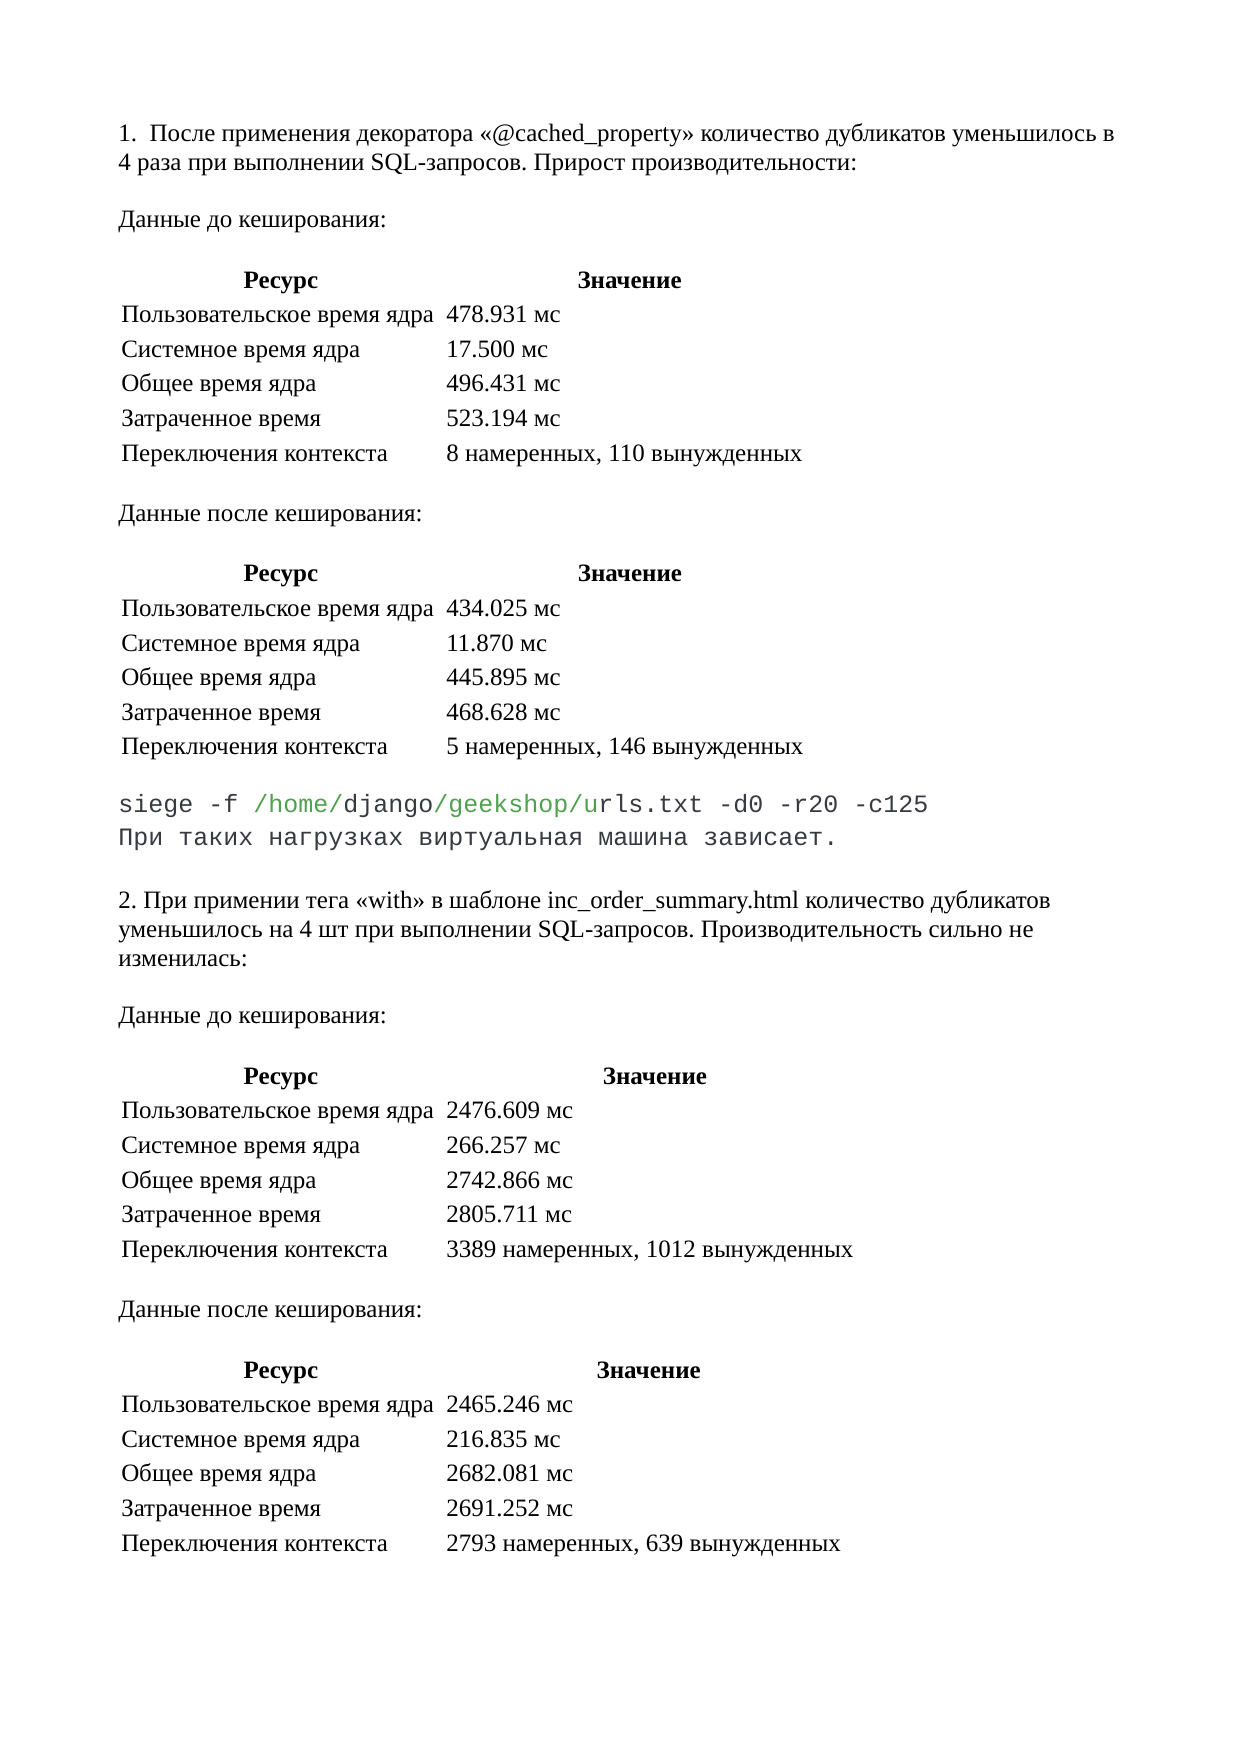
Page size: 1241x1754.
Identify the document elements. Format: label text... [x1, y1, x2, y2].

table_cell Системное время ядра [118, 1421, 443, 1456]
table_cell 434.025 мс [443, 590, 817, 625]
table_cell Переключения контекста [118, 729, 443, 763]
table_header Ресурс [118, 1352, 443, 1386]
table_cell 2742.866 мс [443, 1162, 867, 1196]
table_cell 3389 намеренных, 1012 вынужденных [443, 1231, 867, 1266]
table_cell 2793 намеренных, 639 вынужденных [443, 1525, 854, 1559]
table_cell Системное время ядра [118, 331, 443, 366]
text siege -f /home/django/geekshop/urls.txt -d0 -r20 -c125 [118, 792, 1122, 820]
text Данные до кеширования: [118, 1001, 1122, 1029]
table_cell 496.431 мс [443, 366, 815, 400]
table_cell 2805.711 мс [443, 1196, 867, 1231]
table_header Значение [443, 262, 815, 296]
table_cell Переключения контекста [118, 1231, 443, 1266]
table_cell 2465.246 мс [443, 1386, 854, 1421]
table_header Ресурс [118, 1058, 443, 1093]
table_cell 2691.252 мс [443, 1490, 854, 1525]
table_cell 11.870 мс [443, 625, 817, 659]
table_cell 17.500 мс [443, 331, 815, 366]
table_cell Системное время ядра [118, 625, 443, 659]
table_header Значение [443, 556, 817, 590]
text При таких нагрузках виртуальная машина зависает. [118, 824, 1122, 853]
table_cell Общее время ядра [118, 659, 443, 694]
table_cell Общее время ядра [118, 1162, 443, 1196]
table_cell 2476.609 мс [443, 1093, 867, 1127]
table_cell Общее время ядра [118, 1456, 443, 1490]
table_cell Пользовательское время ядра [118, 590, 443, 625]
table_cell Системное время ядра [118, 1127, 443, 1162]
table_header Ресурс [118, 556, 443, 590]
text 2. При примении тега «with» в шаблоне inc_order_summary.html количество дубликатов уменьшилось на 4 шт при выполнении SQL-запросов. Производительность сильно не изменилась: [118, 886, 1122, 972]
text Данные после кеширования: [118, 1294, 1122, 1323]
table_cell 216.835 мс [443, 1421, 854, 1456]
table_cell Затраченное время [118, 694, 443, 728]
table_cell 2682.081 мс [443, 1456, 854, 1490]
text Данные до кеширования: [118, 204, 1122, 233]
table_header Значение [443, 1058, 867, 1093]
table_cell Пользовательское время ядра [118, 1386, 443, 1421]
table_cell 8 намеренных, 110 вынужденных [443, 435, 815, 469]
table_cell Затраченное время [118, 1196, 443, 1231]
table_cell Пользовательское время ядра [118, 296, 443, 331]
table_cell 266.257 мс [443, 1127, 867, 1162]
table_cell Пользовательское время ядра [118, 1093, 443, 1127]
table_header Ресурс [118, 262, 443, 296]
table_cell 468.628 мс [443, 694, 817, 728]
table_cell Переключения контекста [118, 435, 443, 469]
table_cell 478.931 мс [443, 296, 815, 331]
table_cell 523.194 мс [443, 400, 815, 435]
table_cell Затраченное время [118, 400, 443, 435]
text Данные после кеширования: [118, 498, 1122, 527]
table_cell 445.895 мс [443, 659, 817, 694]
table_header Значение [443, 1352, 854, 1386]
table_cell Общее время ядра [118, 366, 443, 400]
table_cell Затраченное время [118, 1490, 443, 1525]
table_cell Переключения контекста [118, 1525, 443, 1559]
table_cell 5 намеренных, 146 вынужденных [443, 729, 817, 763]
text 1. После применения декоратора «@cached_property» количество дубликатов уменьшилось в 4 раза при выполнении SQL-запросов. Прирост производительности: [118, 118, 1122, 176]
